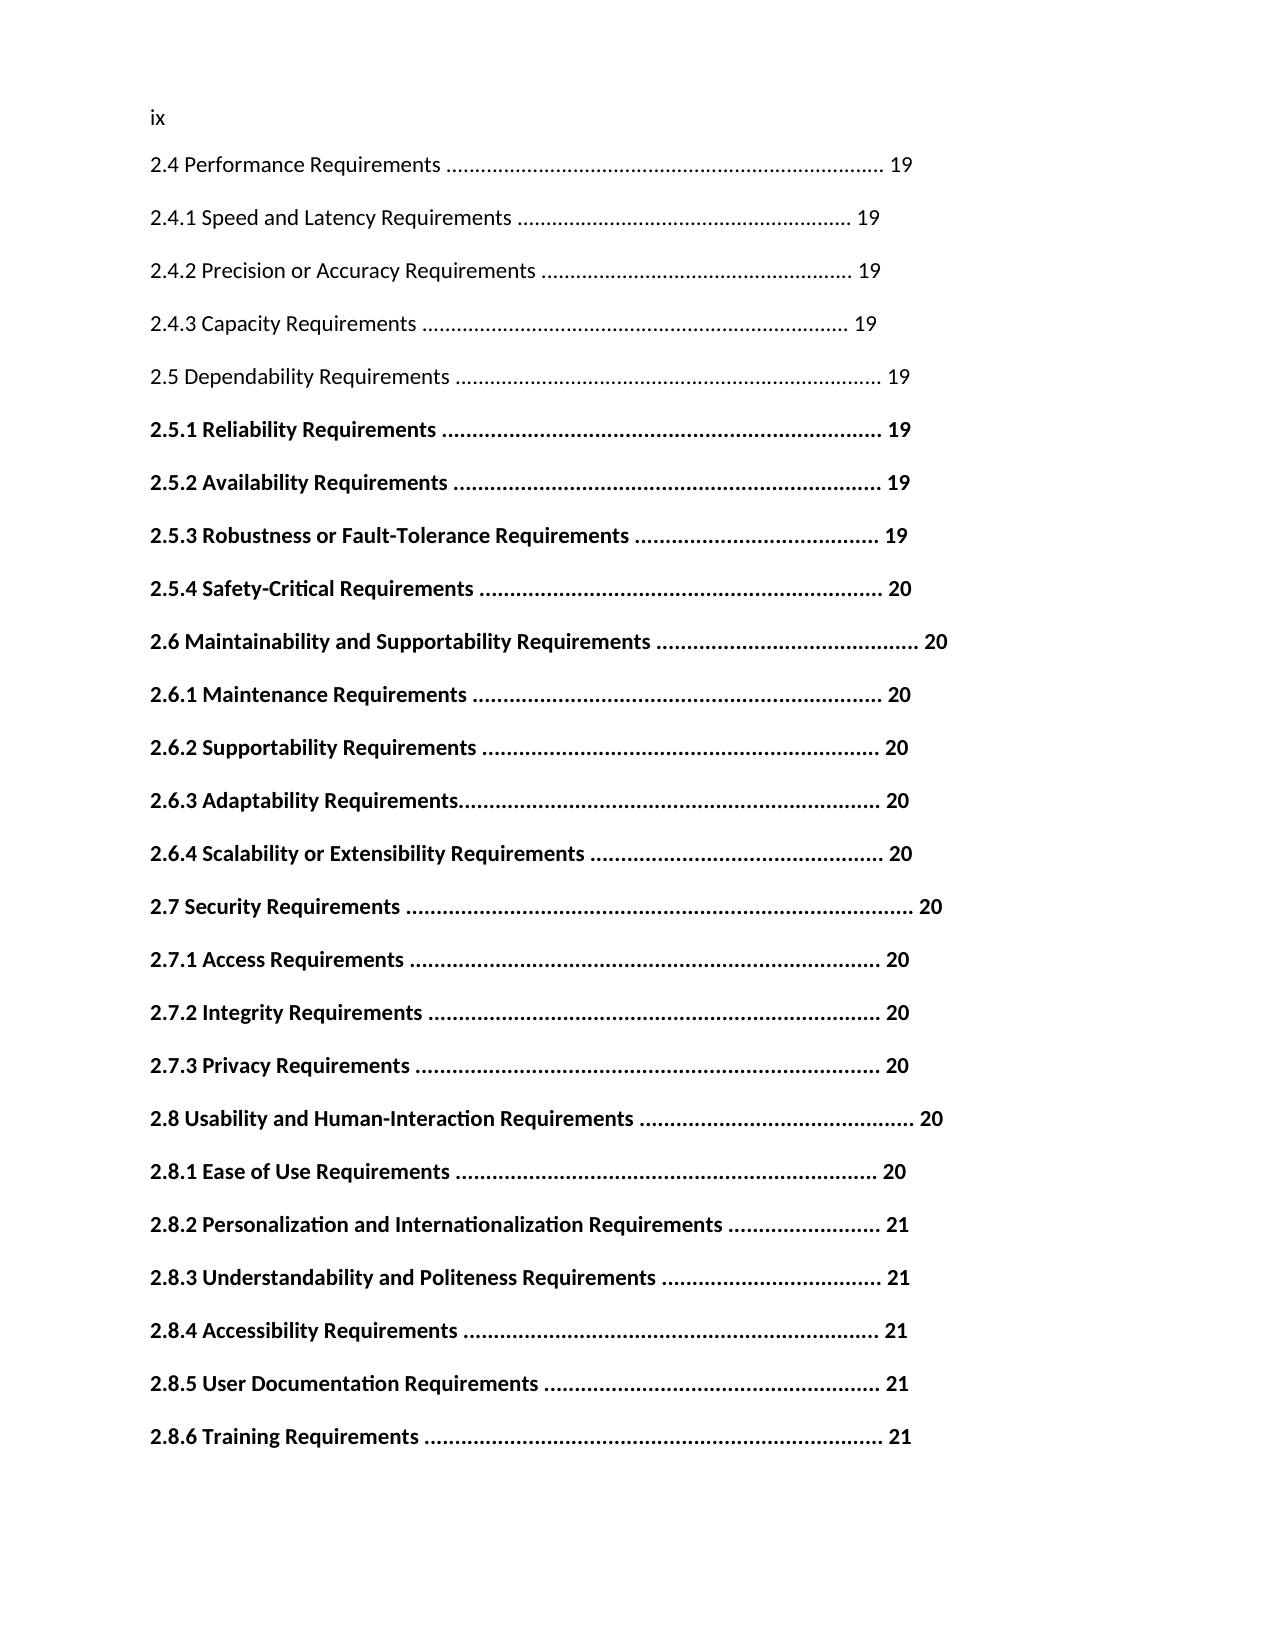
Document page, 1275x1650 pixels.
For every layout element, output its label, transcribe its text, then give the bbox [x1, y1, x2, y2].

text 2.5.2 Availability Requirements ...................................................................... 19 [150, 468, 1125, 496]
text 2.8.4 Accessibility Requirements .................................................................... 21 [150, 1316, 1125, 1344]
text 2.6.2 Supportability Requirements ................................................................. 20 [150, 733, 1125, 761]
text 2.4 Performance Requirements ............................................................................ 19 [150, 150, 1125, 178]
text 2.8.1 Ease of Use Requirements ..................................................................... 20 [150, 1157, 1125, 1185]
text 2.8 Usability and Human-Interaction Requirements ............................................. 20 [150, 1104, 1125, 1132]
text 2.8.5 User Documentation Requirements ....................................................... 21 [150, 1369, 1125, 1397]
text 2.4.1 Speed and Latency Requirements .......................................................... 19 [150, 203, 1125, 231]
text 2.5.4 Safety-Critical Requirements .................................................................. 20 [150, 574, 1125, 602]
text 2.6.4 Scalability or Extensibility Requirements ................................................ 20 [150, 839, 1125, 867]
text 2.5 Dependability Requirements .......................................................................... 19 [150, 362, 1125, 390]
text 2.4.3 Capacity Requirements .......................................................................... 19 [150, 309, 1125, 337]
text 2.7.2 Integrity Requirements .......................................................................... 20 [150, 998, 1125, 1026]
text 2.6.1 Maintenance Requirements ................................................................... 20 [150, 680, 1125, 708]
text 2.8.3 Understandability and Politeness Requirements .................................... 21 [150, 1263, 1125, 1291]
text 2.6.3 Adaptability Requirements..................................................................... 20 [150, 786, 1125, 814]
text 2.7.1 Access Requirements ............................................................................. 20 [150, 945, 1125, 973]
text 2.4.2 Precision or Accuracy Requirements ...................................................... 19 [150, 256, 1125, 284]
text 2.7 Security Requirements ................................................................................... 20 [150, 892, 1125, 920]
text 2.7.3 Privacy Requirements ............................................................................ 20 [150, 1051, 1125, 1079]
text 2.8.6 Training Requirements ........................................................................... 21 [150, 1422, 1125, 1451]
text 2.6 Maintainability and Supportability Requirements ........................................... 20 [150, 627, 1125, 655]
text 2.8.2 Personalization and Internationalization Requirements ......................... 21 [150, 1210, 1125, 1238]
text 2.5.1 Reliability Requirements ........................................................................ 19 [150, 415, 1125, 443]
text 2.5.3 Robustness or Fault-Tolerance Requirements ........................................ 19 [150, 521, 1125, 549]
